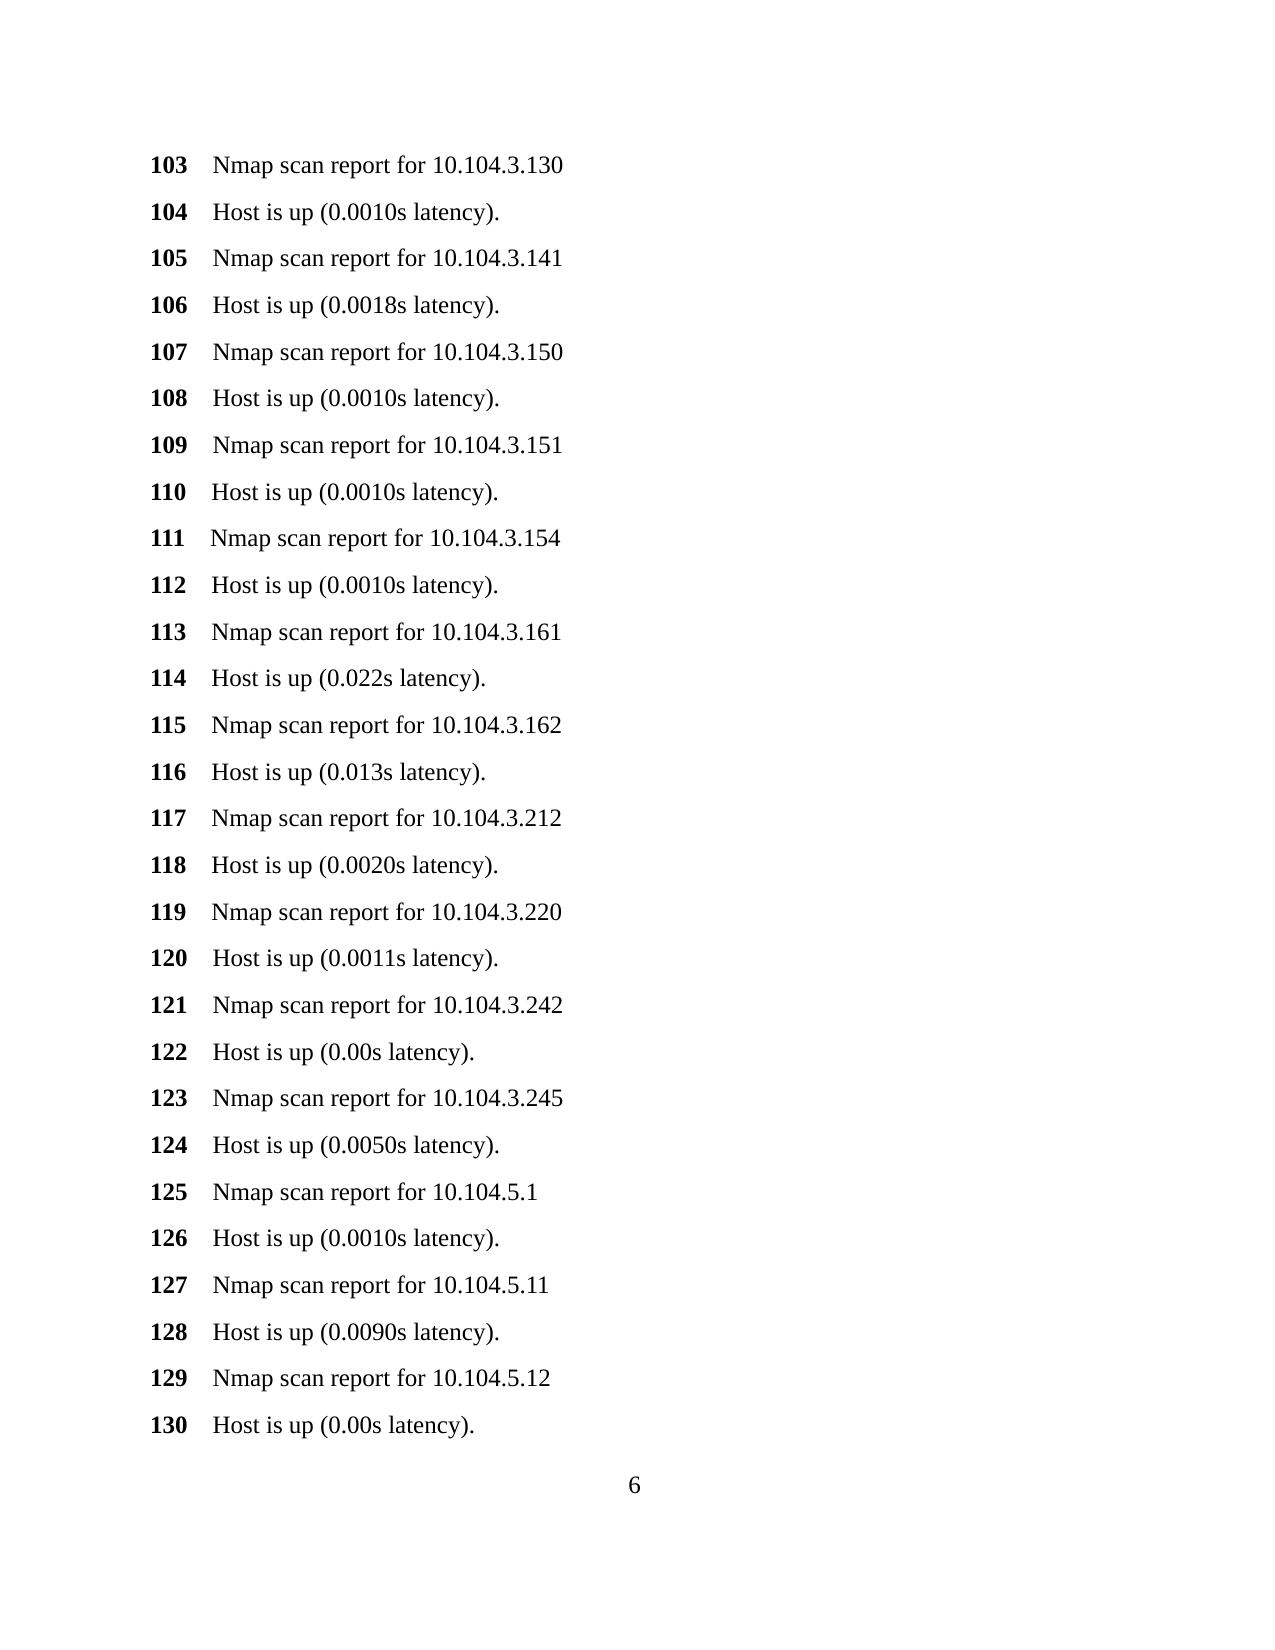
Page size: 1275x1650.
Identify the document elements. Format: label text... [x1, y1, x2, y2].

text 125 Nmap scan report for 10.104.5.1 [150, 1177, 1125, 1205]
text 118 Host is up (0.0020s latency). [150, 850, 1125, 879]
text 108 Host is up (0.0010s latency). [150, 383, 1125, 412]
text 114 Host is up (0.022s latency). [150, 663, 1125, 692]
text 103 Nmap scan report for 10.104.3.130 [150, 150, 1125, 179]
text 112 Host is up (0.0010s latency). [150, 570, 1125, 599]
text 121 Nmap scan report for 10.104.3.242 [150, 990, 1125, 1019]
text 126 Host is up (0.0010s latency). [150, 1223, 1125, 1252]
text 117 Nmap scan report for 10.104.3.212 [150, 803, 1125, 832]
text 110 Host is up (0.0010s latency). [150, 477, 1125, 505]
text 115 Nmap scan report for 10.104.3.162 [150, 710, 1125, 739]
text 106 Host is up (0.0018s latency). [150, 290, 1125, 319]
text 104 Host is up (0.0010s latency). [150, 197, 1125, 225]
text 120 Host is up (0.0011s latency). [150, 943, 1125, 972]
text 111 Nmap scan report for 10.104.3.154 [150, 523, 1125, 552]
text 113 Nmap scan report for 10.104.3.161 [150, 617, 1125, 645]
text 105 Nmap scan report for 10.104.3.141 [150, 243, 1125, 272]
text 122 Host is up (0.00s latency). [150, 1037, 1125, 1065]
text 119 Nmap scan report for 10.104.3.220 [150, 897, 1125, 925]
text 109 Nmap scan report for 10.104.3.151 [150, 430, 1125, 459]
text 107 Nmap scan report for 10.104.3.150 [150, 337, 1125, 365]
text 123 Nmap scan report for 10.104.3.245 [150, 1083, 1125, 1112]
text 128 Host is up (0.0090s latency). [150, 1317, 1125, 1345]
text 130 Host is up (0.00s latency). [150, 1410, 1125, 1439]
text 129 Nmap scan report for 10.104.5.12 [150, 1363, 1125, 1392]
text 116 Host is up (0.013s latency). [150, 757, 1125, 785]
text 127 Nmap scan report for 10.104.5.11 [150, 1270, 1125, 1299]
text 124 Host is up (0.0050s latency). [150, 1130, 1125, 1159]
